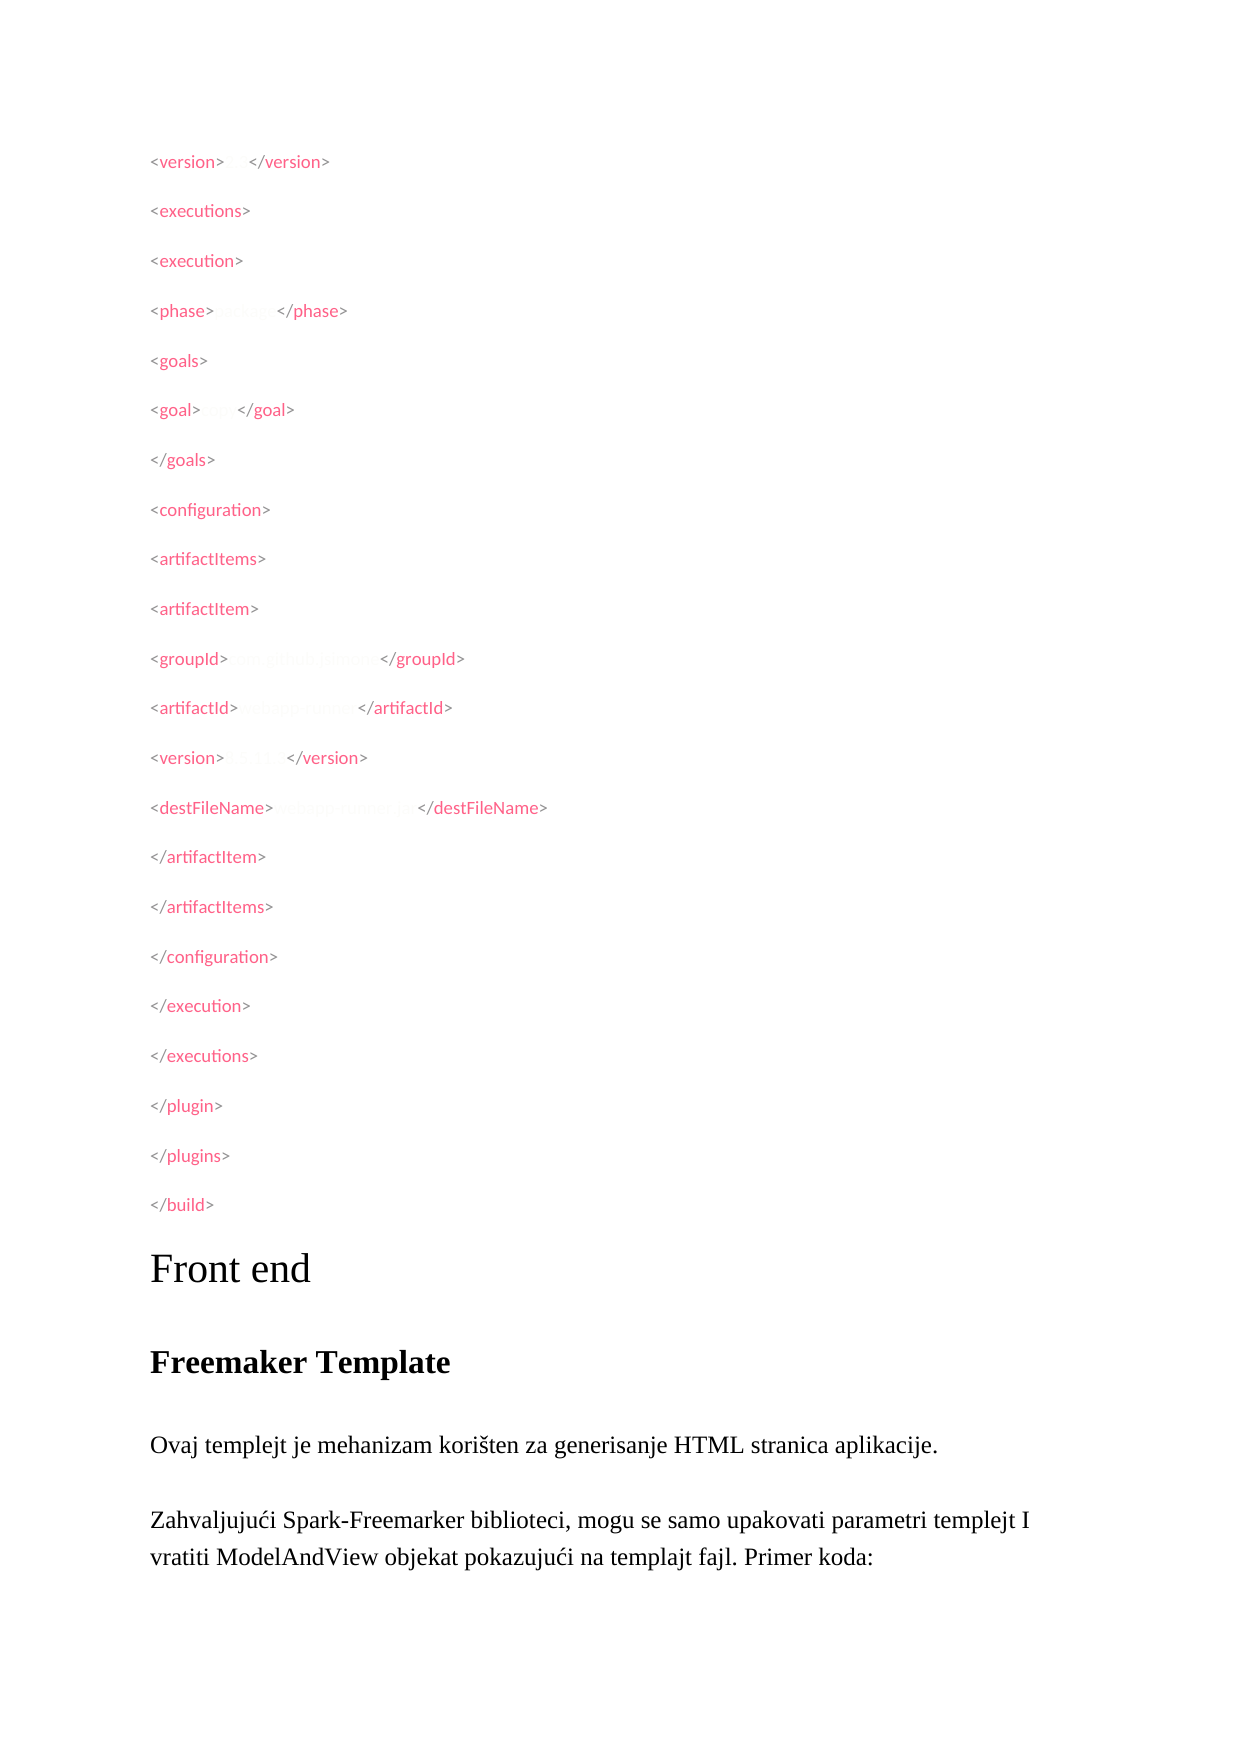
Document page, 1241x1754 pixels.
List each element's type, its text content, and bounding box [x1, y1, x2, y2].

text <execution> [150, 249, 1090, 272]
text <goals> [150, 349, 1090, 372]
text <version>8.5.11.3</version> [150, 746, 1090, 769]
text </configuration> [150, 945, 1090, 968]
text <executions> [150, 200, 1090, 223]
text </plugin> [150, 1094, 1090, 1117]
text <groupId>com.github.jsimone</groupId> [150, 647, 1090, 670]
text </plugins> [150, 1144, 1090, 1167]
text Zahvaljujući Spark-Freemarker biblioteci, mogu se samo upakovati parametri templejt I vratiti ModelAndView objekat pokazujući na templajt fajl. Primer koda: [150, 1506, 1090, 1570]
subtitle Freemaker Template [150, 1343, 1090, 1381]
text </execution> [150, 995, 1090, 1018]
text <artifactItems> [150, 547, 1090, 570]
text </executions> [150, 1044, 1090, 1067]
text Ovaj templejt je mehanizam korišten za generisanje HTML stranica aplikacije. [150, 1430, 1090, 1459]
text </build> [150, 1193, 1090, 1216]
text <version>2.3</version> [150, 150, 1090, 173]
text <phase>package</phase> [150, 299, 1090, 322]
text <artifactItem> [150, 597, 1090, 620]
text <goal>copy</goal> [150, 398, 1090, 421]
text </artifactItems> [150, 895, 1090, 918]
text <configuration> [150, 498, 1090, 521]
text </artifactItem> [150, 846, 1090, 868]
subtitle Front end [150, 1243, 1090, 1291]
text <destFileName>webapp-runner.jar</destFileName> [150, 796, 1090, 819]
text </goals> [150, 448, 1090, 471]
text <artifactId>webapp-runner</artifactId> [150, 697, 1090, 719]
